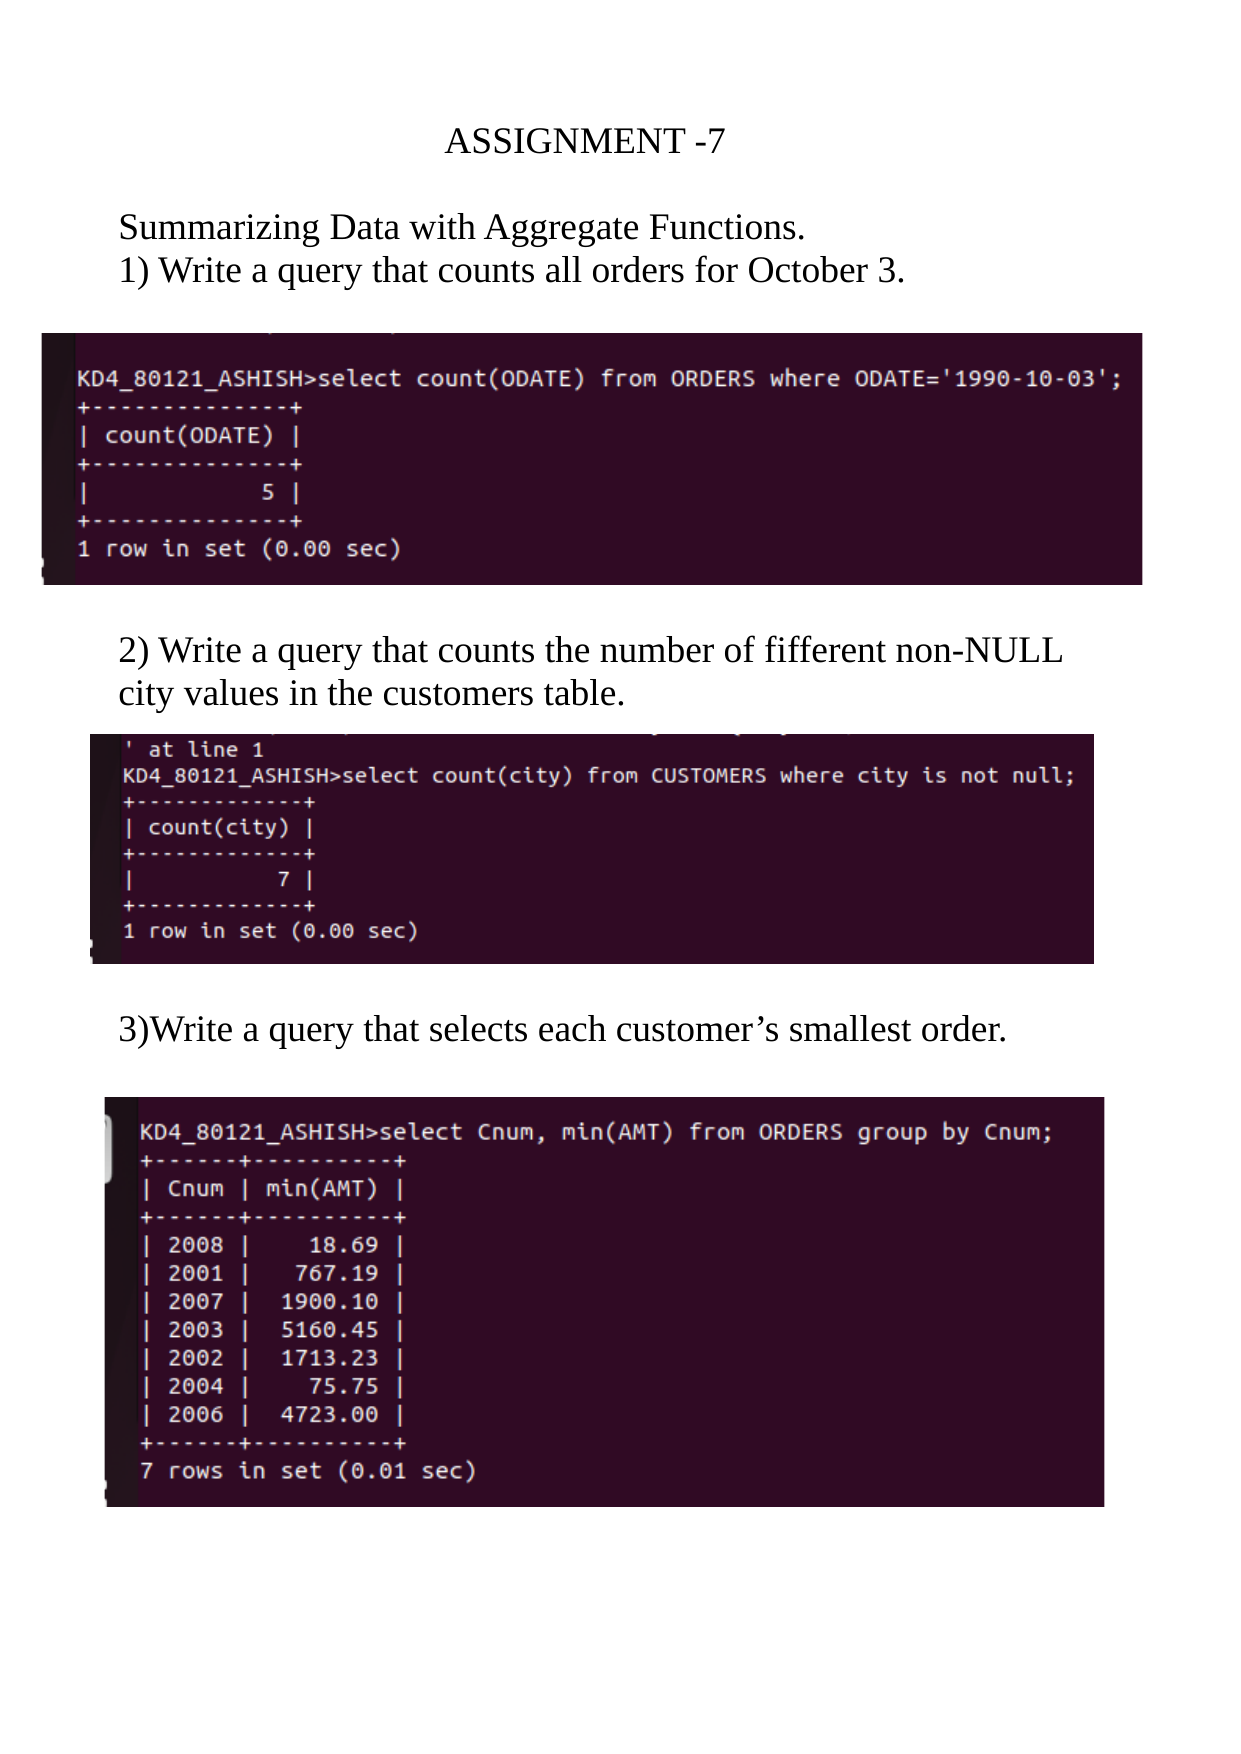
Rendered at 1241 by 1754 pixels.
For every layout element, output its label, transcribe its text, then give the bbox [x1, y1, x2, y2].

picture [90, 734, 1094, 964]
text 2) Write a query that counts the number of fifferent non-NULL city values in the customers table. [118, 628, 1122, 714]
picture [41, 333, 1143, 585]
text 3)Write a query that selects each customer’s smallest order. [118, 1006, 1122, 1049]
text 1) Write a query that counts all orders for October 3. [118, 247, 1122, 291]
text ASSIGNMENT -7 [118, 118, 1122, 161]
text Summarizing Data with Aggregate Functions. [118, 204, 1122, 247]
picture [104, 1097, 1105, 1507]
